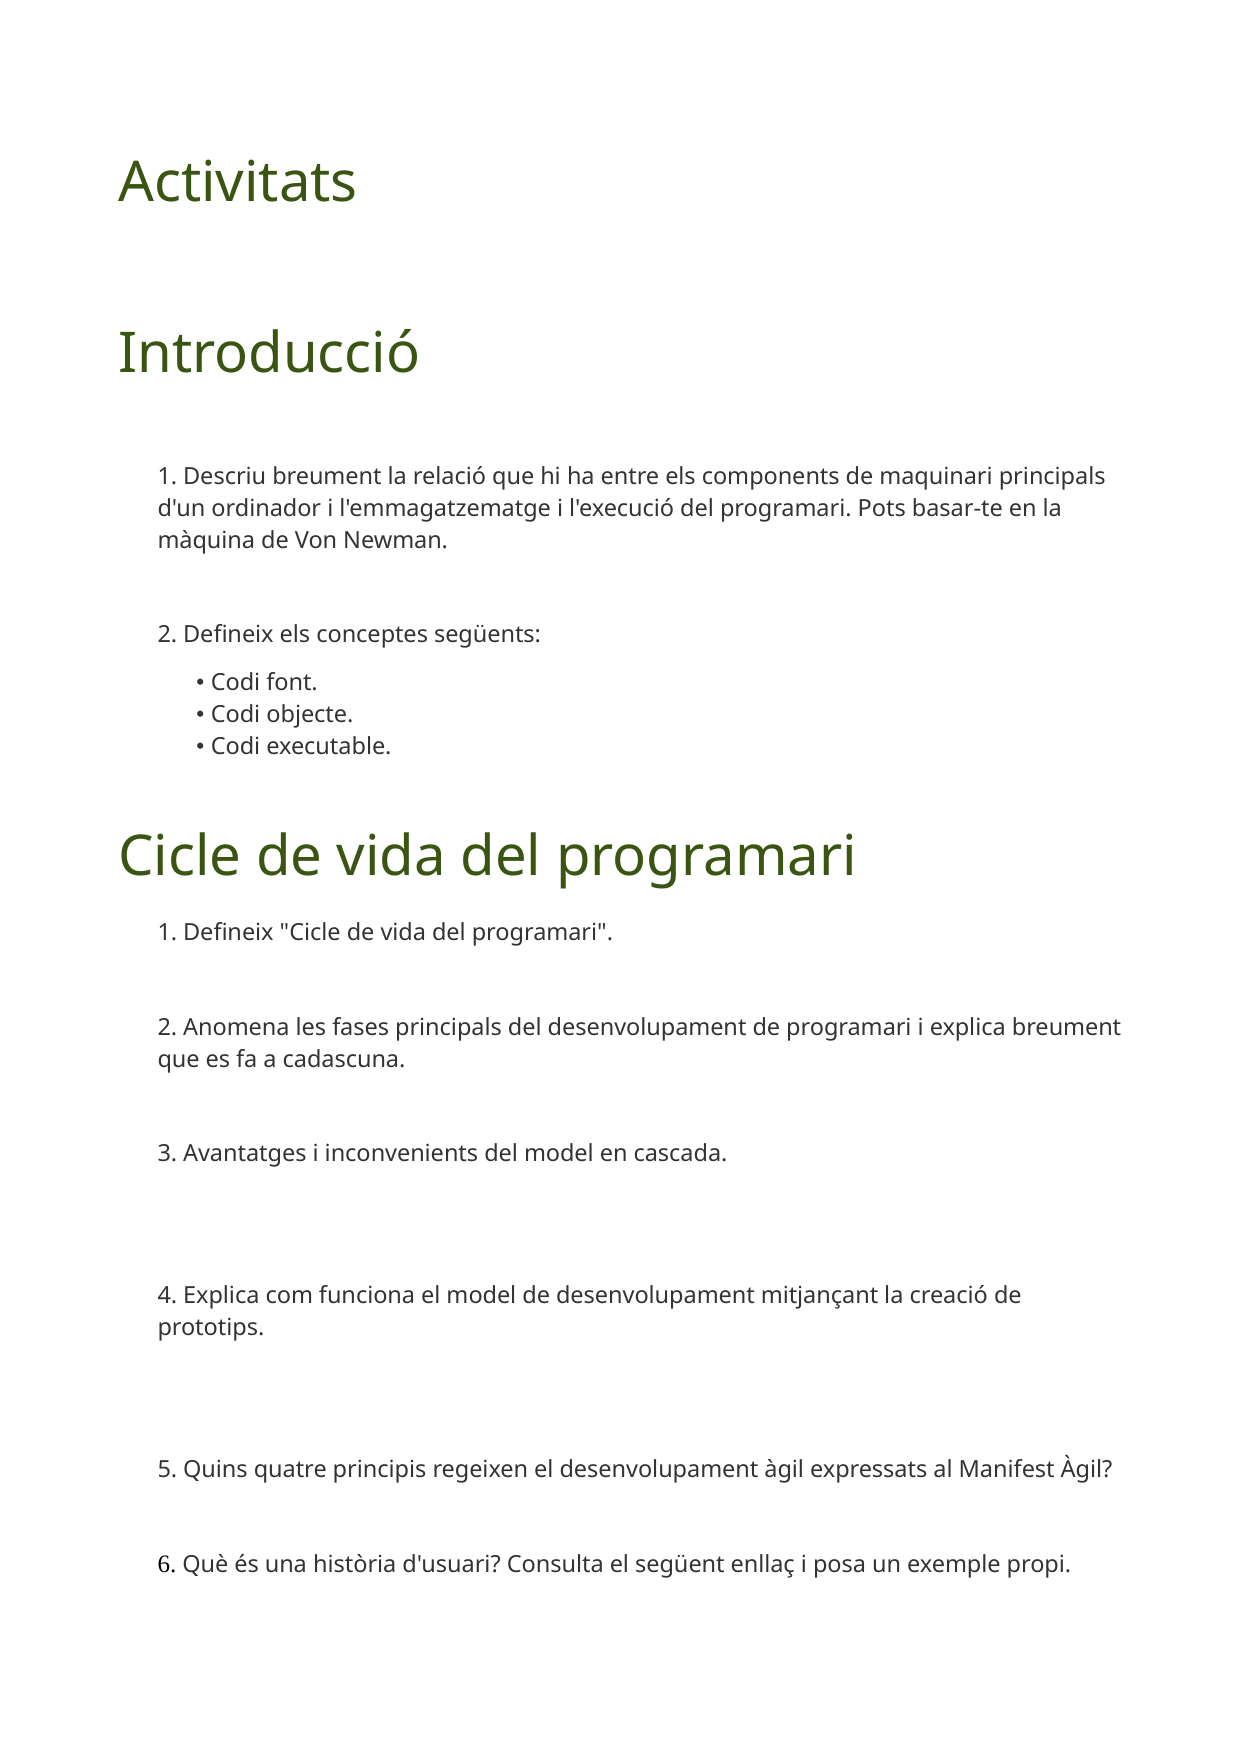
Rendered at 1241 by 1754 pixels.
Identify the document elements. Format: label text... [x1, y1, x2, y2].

subtitle Activitats [118, 142, 1122, 218]
list Quins quatre principis regeixen el desenvolupament àgil expressats al Manifest Àgil? [118, 1453, 1122, 1485]
list Defineix "Cicle de vida del programari". [118, 916, 1122, 948]
subtitle Introducció [118, 312, 1122, 389]
list Explica com funciona el model de desenvolupament mitjançant la creació de prototips. [118, 1279, 1122, 1343]
list Codi font. [118, 665, 1122, 697]
list Anomena les fases principals del desenvolupament de programari i explica breument que es fa a cadascuna. [118, 1010, 1122, 1074]
subtitle Cicle de vida del programari [118, 816, 1122, 892]
list Què és una història d'usuari? Consulta el següent enllaç i posa un exemple propi. [118, 1547, 1122, 1579]
list Descriu breument la relació que hi ha entre els components de maquinari principals d'un ordinador i l'emmagatzematge i l'execució del programari. Pots basar-te en la màquina de Von Newman. [118, 459, 1122, 555]
list Codi executable. [118, 729, 1122, 761]
list Codi objecte. [118, 697, 1122, 729]
list Avantatges i inconvenients del model en cascada. [118, 1137, 1122, 1169]
list Defineix els conceptes següents: [118, 617, 1122, 649]
